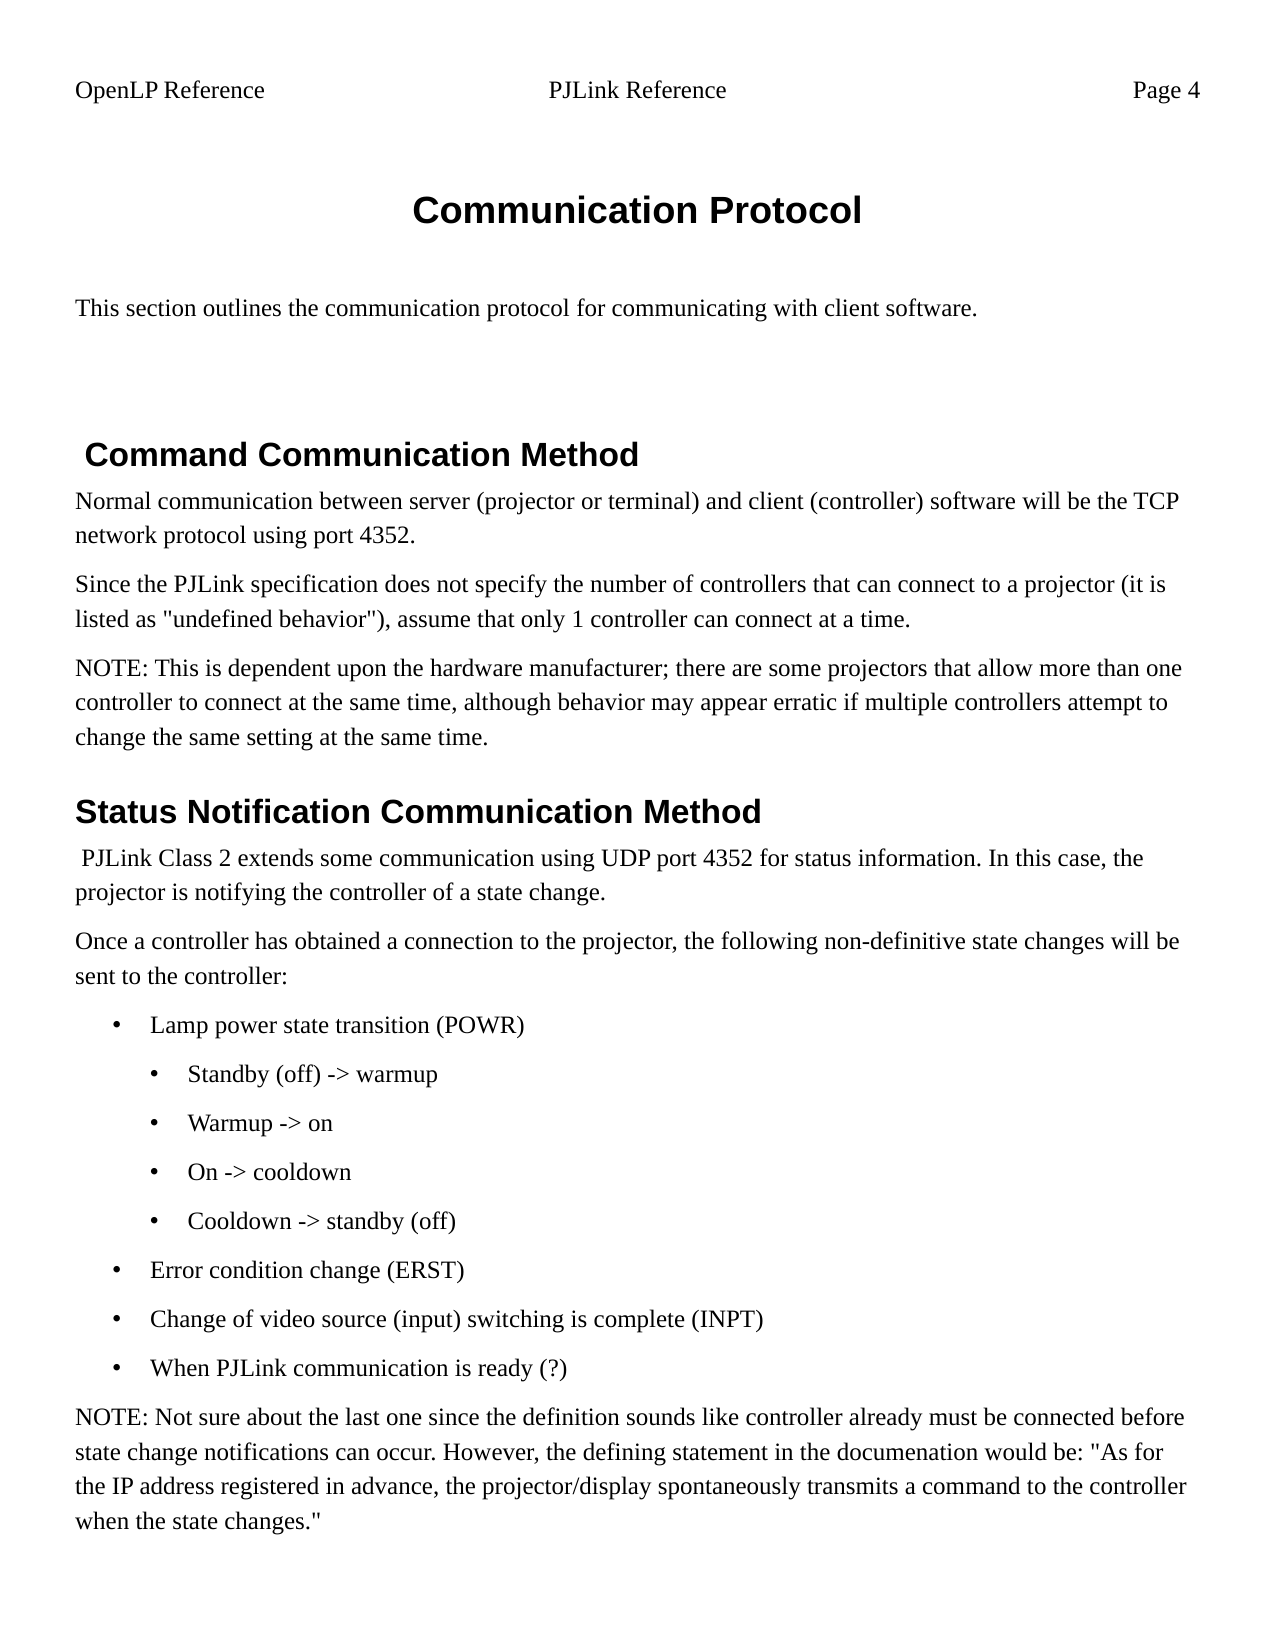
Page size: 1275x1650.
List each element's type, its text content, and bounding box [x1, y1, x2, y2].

list Warmup -> on [150, 1108, 1200, 1137]
subtitle Communication Protocol [75, 187, 1200, 231]
text NOTE: This is dependent upon the hardware manufacturer; there are some projectors that allow more than one controller to connect at the same time, although behavior may appear erratic if multiple controllers attempt to change the same setting at the same time. [75, 653, 1200, 751]
list Standby (off) -> warmup [150, 1059, 1200, 1088]
text Normal communication between server (projector or terminal) and client (controller) software will be the TCP network protocol using port 4352. [75, 486, 1200, 549]
text PJLink Class 2 extends some communication using UDP port 4352 for status information. In this case, the projector is notifying the controller of a state change. [75, 843, 1200, 906]
text Once a controller has obtained a connection to the projector, the following non-definitive state changes will be sent to the controller: [75, 926, 1200, 989]
text This section outlines the communication protocol for communicating with client software. [75, 293, 1200, 321]
list When PJLink communication is ready (?) [112, 1353, 1200, 1382]
list Lamp power state transition (POWR) [112, 1010, 1200, 1039]
list Error condition change (ERST) [112, 1255, 1200, 1284]
list Cooldown -> standby (off) [150, 1206, 1200, 1235]
subtitle Status Notification Communication Method [75, 792, 1200, 830]
subtitle Command Communication Method [75, 434, 1200, 473]
list On -> cooldown [150, 1157, 1200, 1186]
text Since the PJLink specification does not specify the number of controllers that can connect to a projector (it is listed as "undefined behavior"), assume that only 1 controller can connect at a time. [75, 569, 1200, 632]
text NOTE: Not sure about the last one since the definition sounds like controller already must be connected before state change notifications can occur. However, the defining statement in the documenation would be: "As for the IP address registered in advance, the projector/display spontaneously transmits a command to the controller when the state changes." [75, 1402, 1200, 1534]
list Change of video source (input) switching is complete (INPT) [112, 1304, 1200, 1333]
